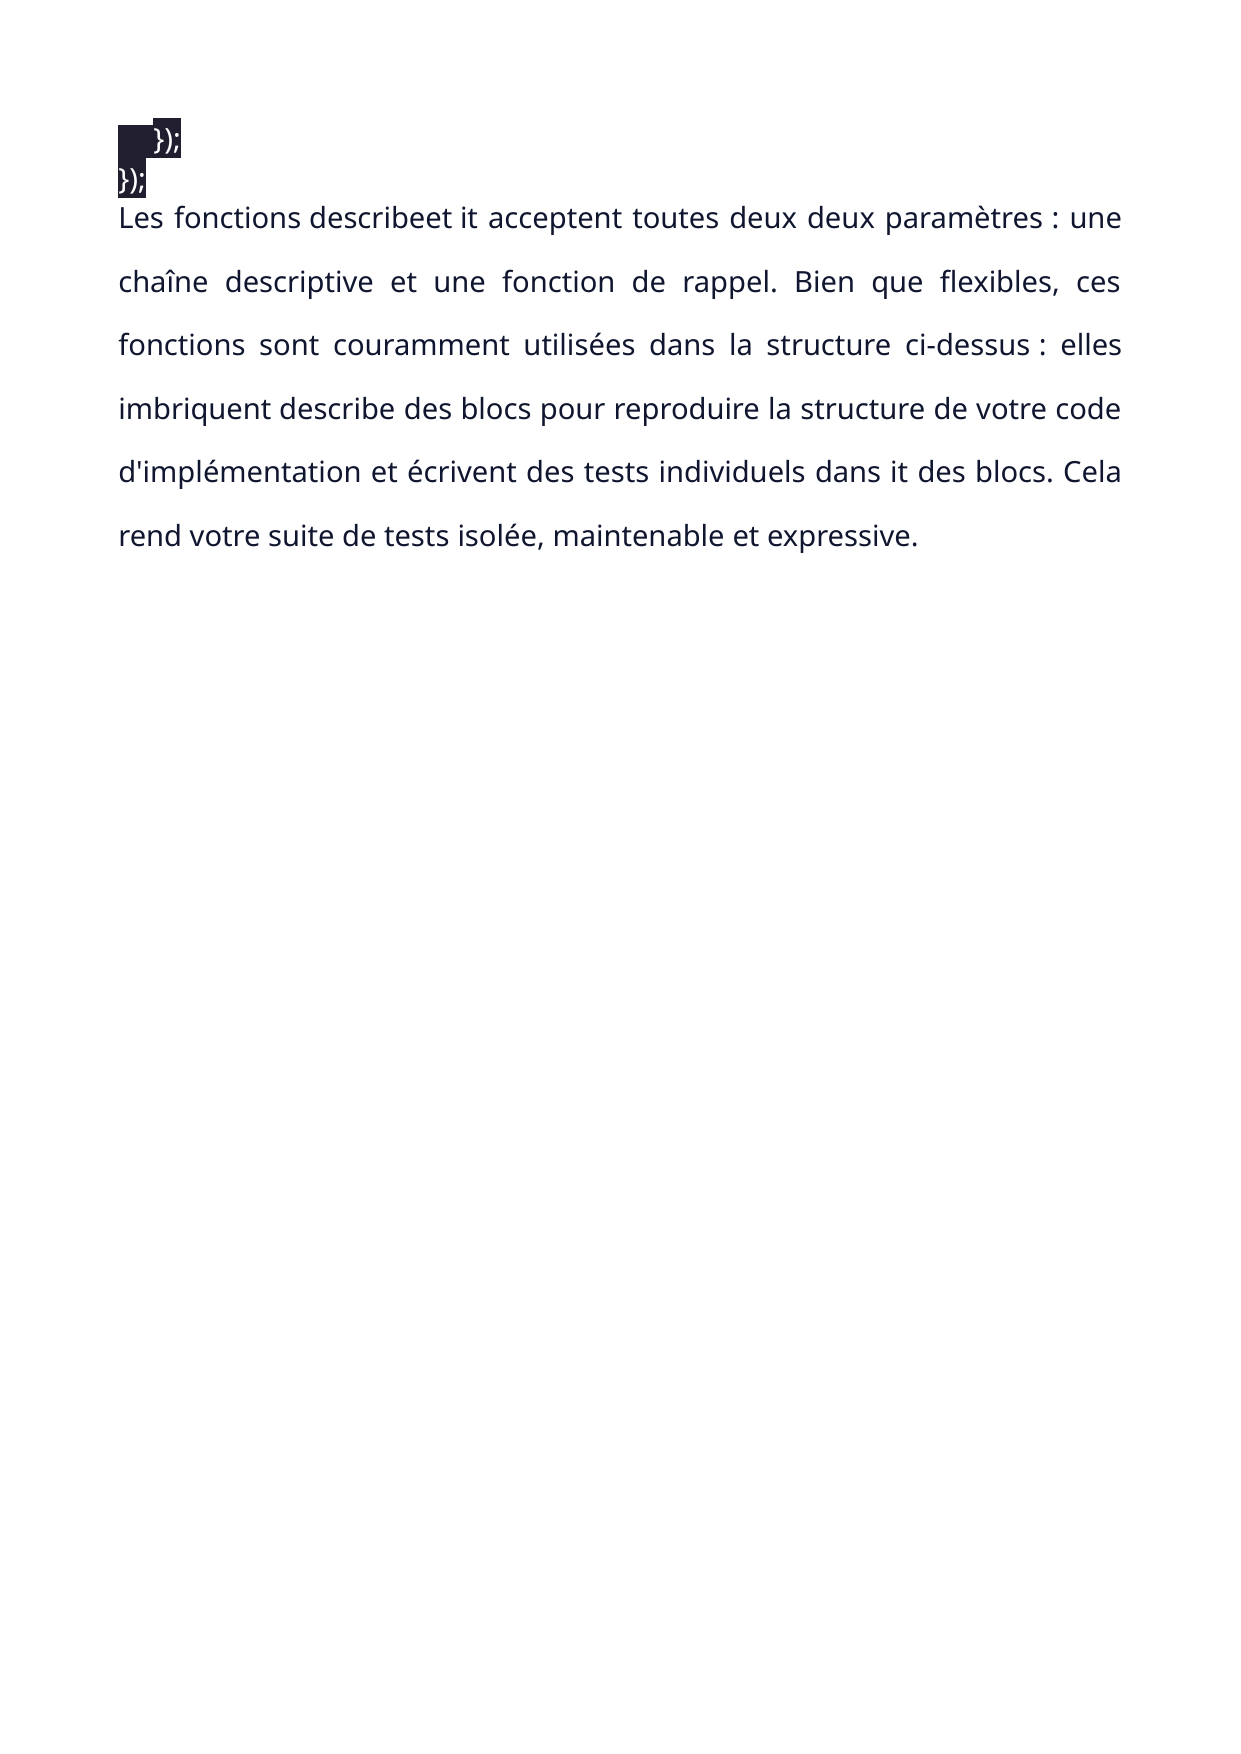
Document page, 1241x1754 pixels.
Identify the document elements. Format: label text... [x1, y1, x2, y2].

text }); [118, 158, 1122, 198]
text Les fonctions describeet it acceptent toutes deux deux paramètres : une chaîne descriptive et une fonction de rappel. Bien que flexibles, ces fonctions sont couramment utilisées dans la structure ci-dessus : elles imbriquent describe des blocs pour reproduire la structure de votre code d'implémentation et écrivent des tests individuels dans it des blocs. Cela rend votre suite de tests isolée, maintenable et expressive. [118, 198, 1122, 554]
text }); [118, 118, 1122, 158]
